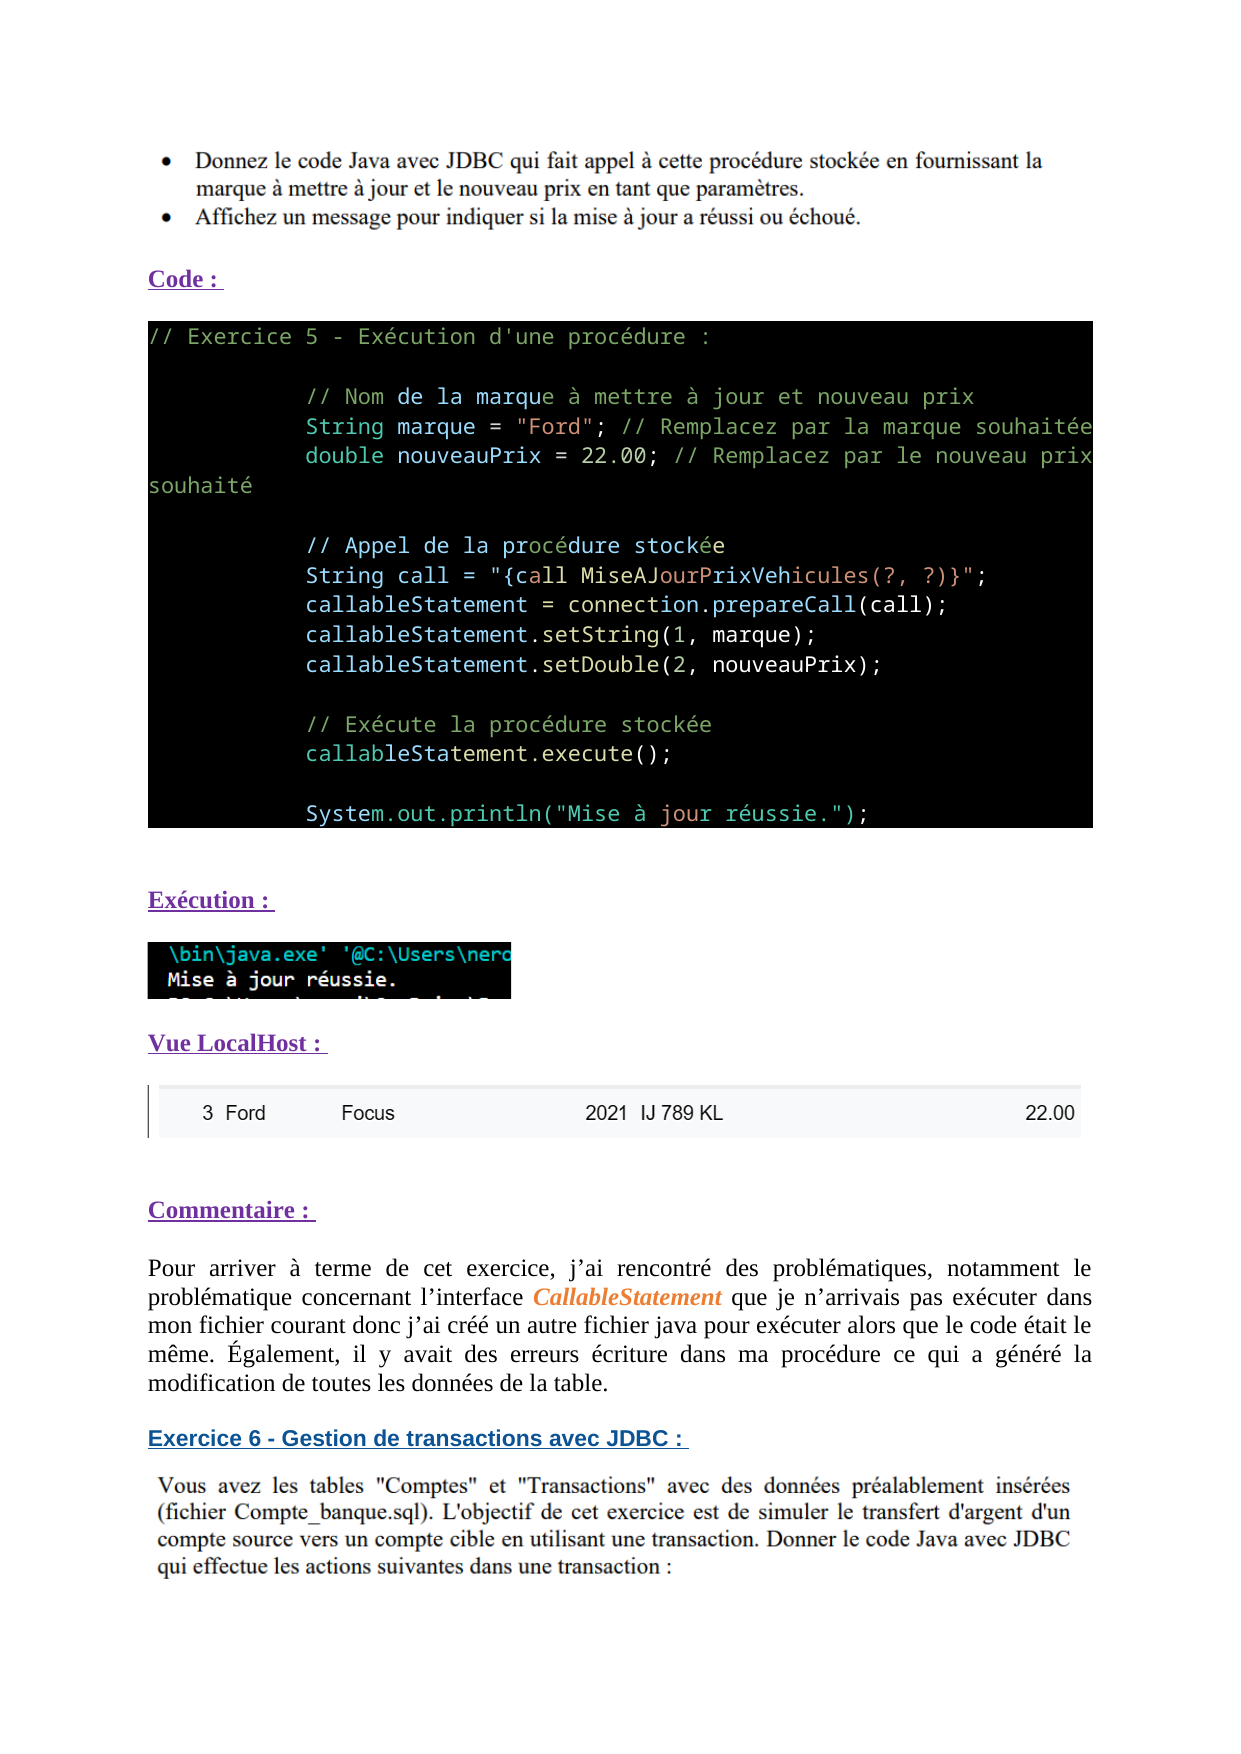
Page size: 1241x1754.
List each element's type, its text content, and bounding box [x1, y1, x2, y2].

text Commentaire : [148, 1195, 1093, 1224]
text String marque = "Ford"; // Remplacez par la marque souhaitée [148, 411, 1093, 441]
text System.out.println("Mise à jour réussie."); [148, 798, 1093, 828]
text callableStatement.execute(); [148, 738, 1093, 768]
text // Nom de la marque à mettre à jour et nouveau prix [148, 381, 1093, 411]
text // Exercice 5 - Exécution d'une procédure : [148, 321, 1093, 351]
text Exercice 6 - Gestion de transactions avec JDBC : [148, 1425, 1093, 1452]
text callableStatement = connection.prepareCall(call); [148, 589, 1093, 619]
text callableStatement.setString(1, marque); [148, 619, 1093, 649]
text callableStatement.setDouble(2, nouveauPrix); [148, 649, 1093, 679]
text Code : [148, 264, 1093, 293]
text // Appel de la procédure stockée [148, 530, 1093, 560]
text // Exécute la procédure stockée [148, 709, 1093, 738]
text Exécution : [148, 885, 1093, 914]
text double nouveauPrix = 22.00; // Remplacez par le nouveau prix souhaité [148, 441, 1093, 500]
text String call = "{call MiseAJourPrixVehicules(?, ?)}"; [148, 560, 1093, 589]
text Vue LocalHost : [148, 1028, 1093, 1057]
text Pour arriver à terme de cet exercice, j’ai rencontré des problématiques, notamment le problématique concernant l’interface CallableStatement que je n’arrivais pas exécuter dans mon fichier courant donc j’ai créé un autre fichier java pour exécuter alors que le code était le même. Également, il y avait des erreurs écriture dans ma procédure ce qui a généré la modification de toutes les données de la table. [148, 1253, 1093, 1397]
